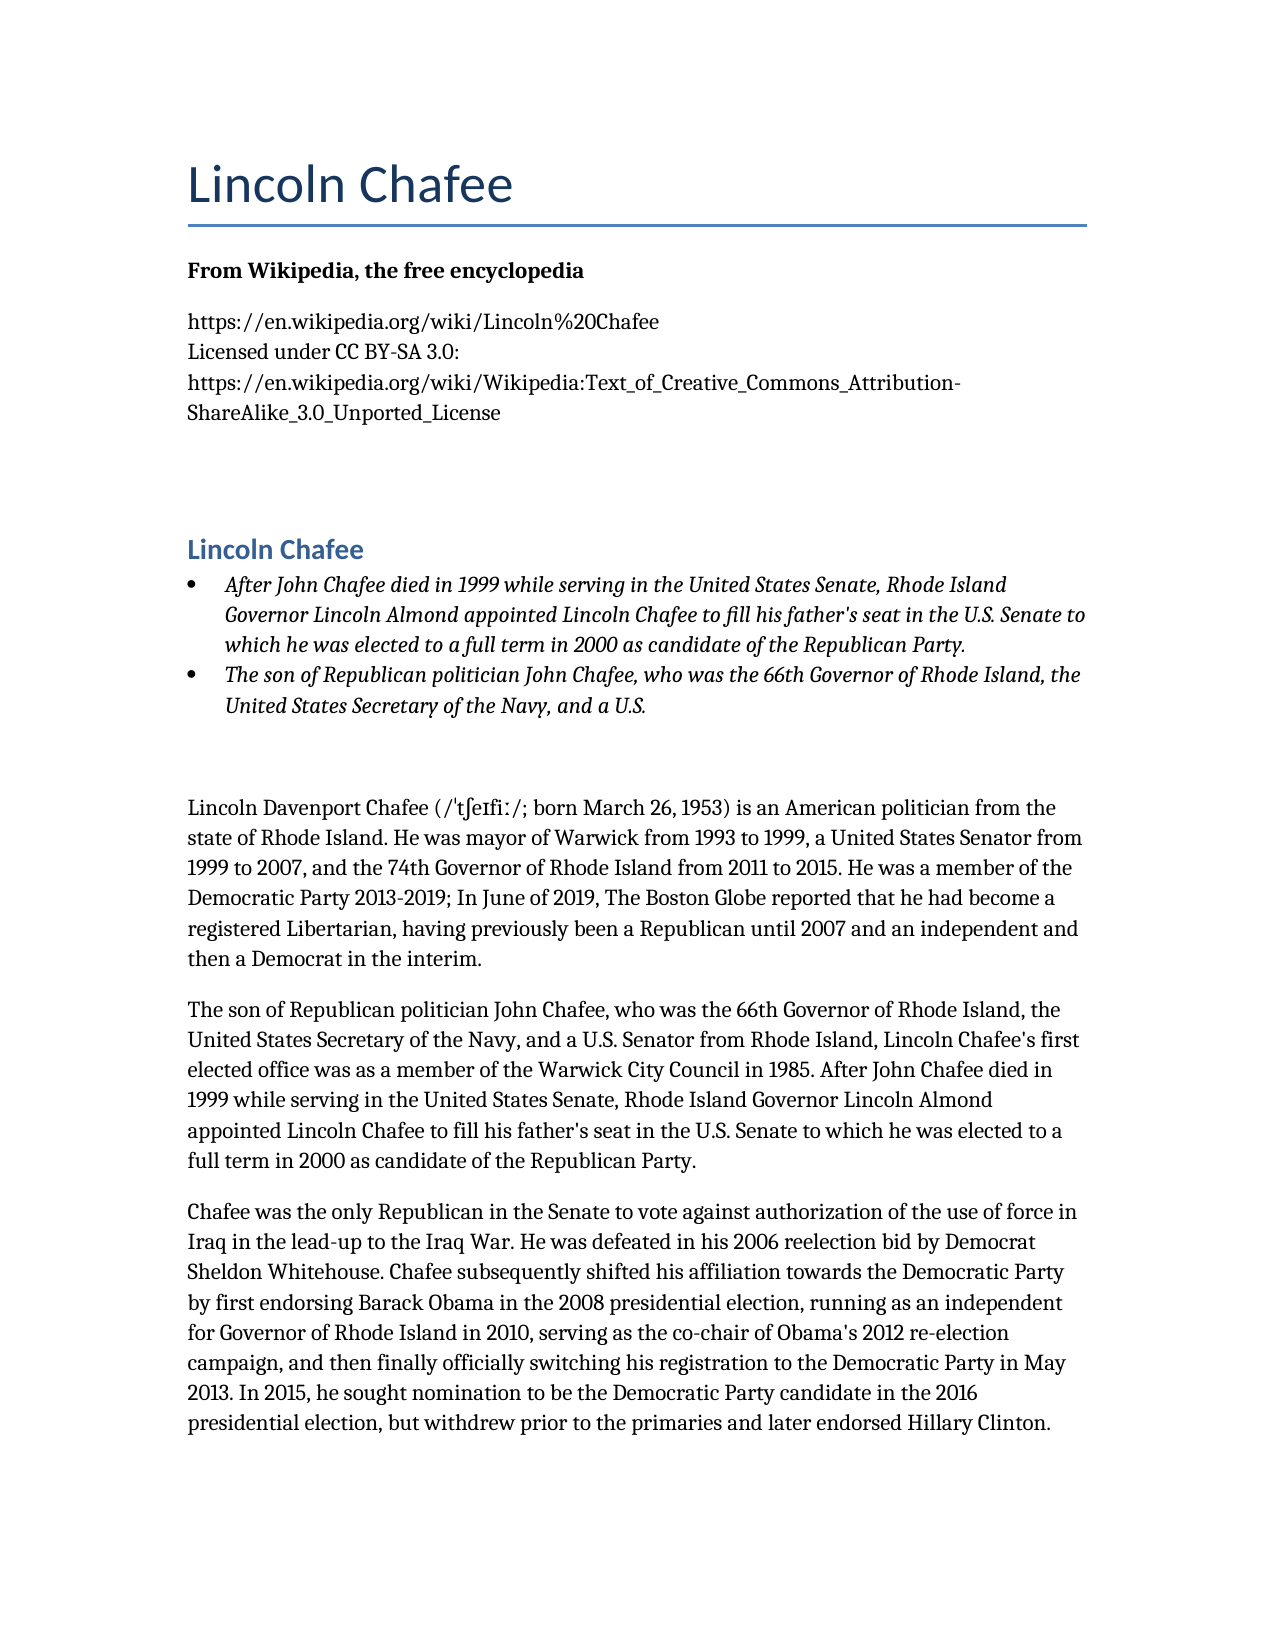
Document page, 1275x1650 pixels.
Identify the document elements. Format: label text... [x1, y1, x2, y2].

text Chafee was the only Republican in the Senate to vote against authorization of the use of force in Iraq in the lead-up to the Iraq War. He was defeated in his 2006 reelection bid by Democrat Sheldon Whitehouse. Chafee subsequently shifted his affiliation towards the Democratic Party by first endorsing Barack Obama in the 2008 presidential election, running as an independent for Governor of Rhode Island in 2010, serving as the co-chair of Obama's 2012 re-election campaign, and then finally officially switching his registration to the Democratic Party in May 2013. In 2015, he sought nomination to be the Democratic Party candidate in the 2016 presidential election, but withdrew prior to the primaries and later endorsed Hillary Clinton. [187, 1199, 1087, 1437]
text Lincoln Davenport Chafee (/ˈtʃeɪfiː/; born March 26, 1953) is an American politician from the state of Rhode Island. He was mayor of Warwick from 1993 to 1999, a United States Senator from 1999 to 2007, and the 74th Governor of Rhode Island from 2011 to 2015. He was a member of the Democratic Party 2013-2019; In June of 2019, The Boston Globe reported that he had become a registered Libertarian, having previously been a Republican until 2007 and an independent and then a Democrat in the interim. [187, 794, 1087, 972]
text The son of Republican politician John Chafee, who was the 66th Governor of Rhode Island, the United States Secretary of the Navy, and a U.S. Senator from Rhode Island, Lincoln Chafee's first elected office was as a member of the Warwick City Council in 1985. After John Chafee died in 1999 while serving in the United States Senate, Rhode Island Governor Lincoln Almond appointed Lincoln Chafee to fill his father's seat in the U.S. Senate to which he was elected to a full term in 2000 as candidate of the Republican Party. [187, 997, 1087, 1174]
text https://en.wikipedia.org/wiki/Lincoln%20Chafee Licensed under CC BY-SA 3.0: https://en.wikipedia.org/wiki/Wikipedia:Text_of_Creative_Commons_Attribution-ShareAlike_3.0_Unported_License [187, 309, 1087, 426]
text From Wikipedia, the free encyclopedia [187, 258, 1087, 284]
list The son of Republican politician John Chafee, who was the 66th Governor of Rhode Island, the United States Secretary of the Navy, and a U.S. [187, 662, 1087, 719]
list After John Chafee died in 1999 while serving in the United States Senate, Rhode Island Governor Lincoln Almond appointed Lincoln Chafee to fill his father's seat in the U.S. Senate to which he was elected to a full term in 2000 as candidate of the Republican Party. [187, 572, 1087, 658]
subtitle Lincoln Chafee [187, 531, 1087, 566]
title Lincoln Chafee [187, 150, 1087, 227]
